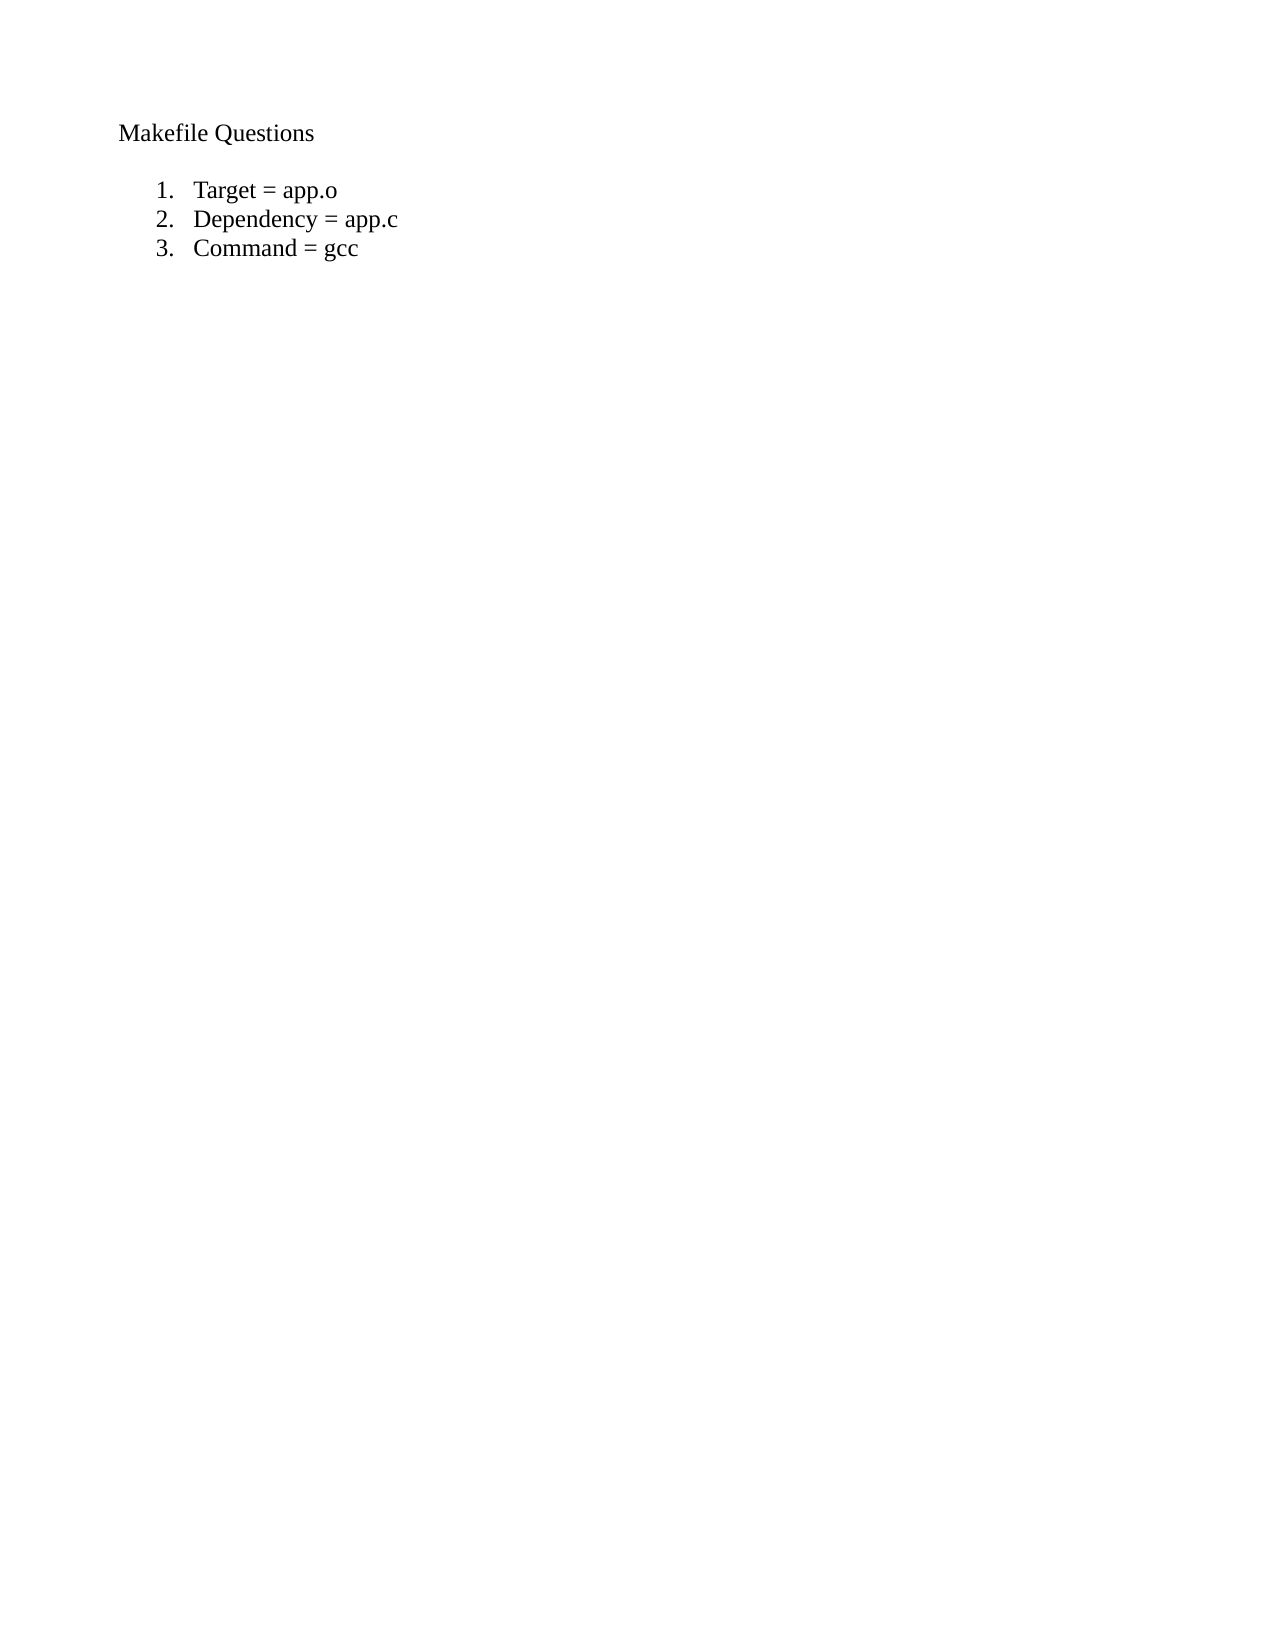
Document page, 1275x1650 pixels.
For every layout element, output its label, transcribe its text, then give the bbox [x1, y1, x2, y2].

list Dependency = app.c [156, 204, 1157, 233]
list Target = app.o [156, 176, 1157, 204]
list Command = gcc [156, 233, 1157, 262]
text Makefile Questions [118, 118, 1157, 147]
